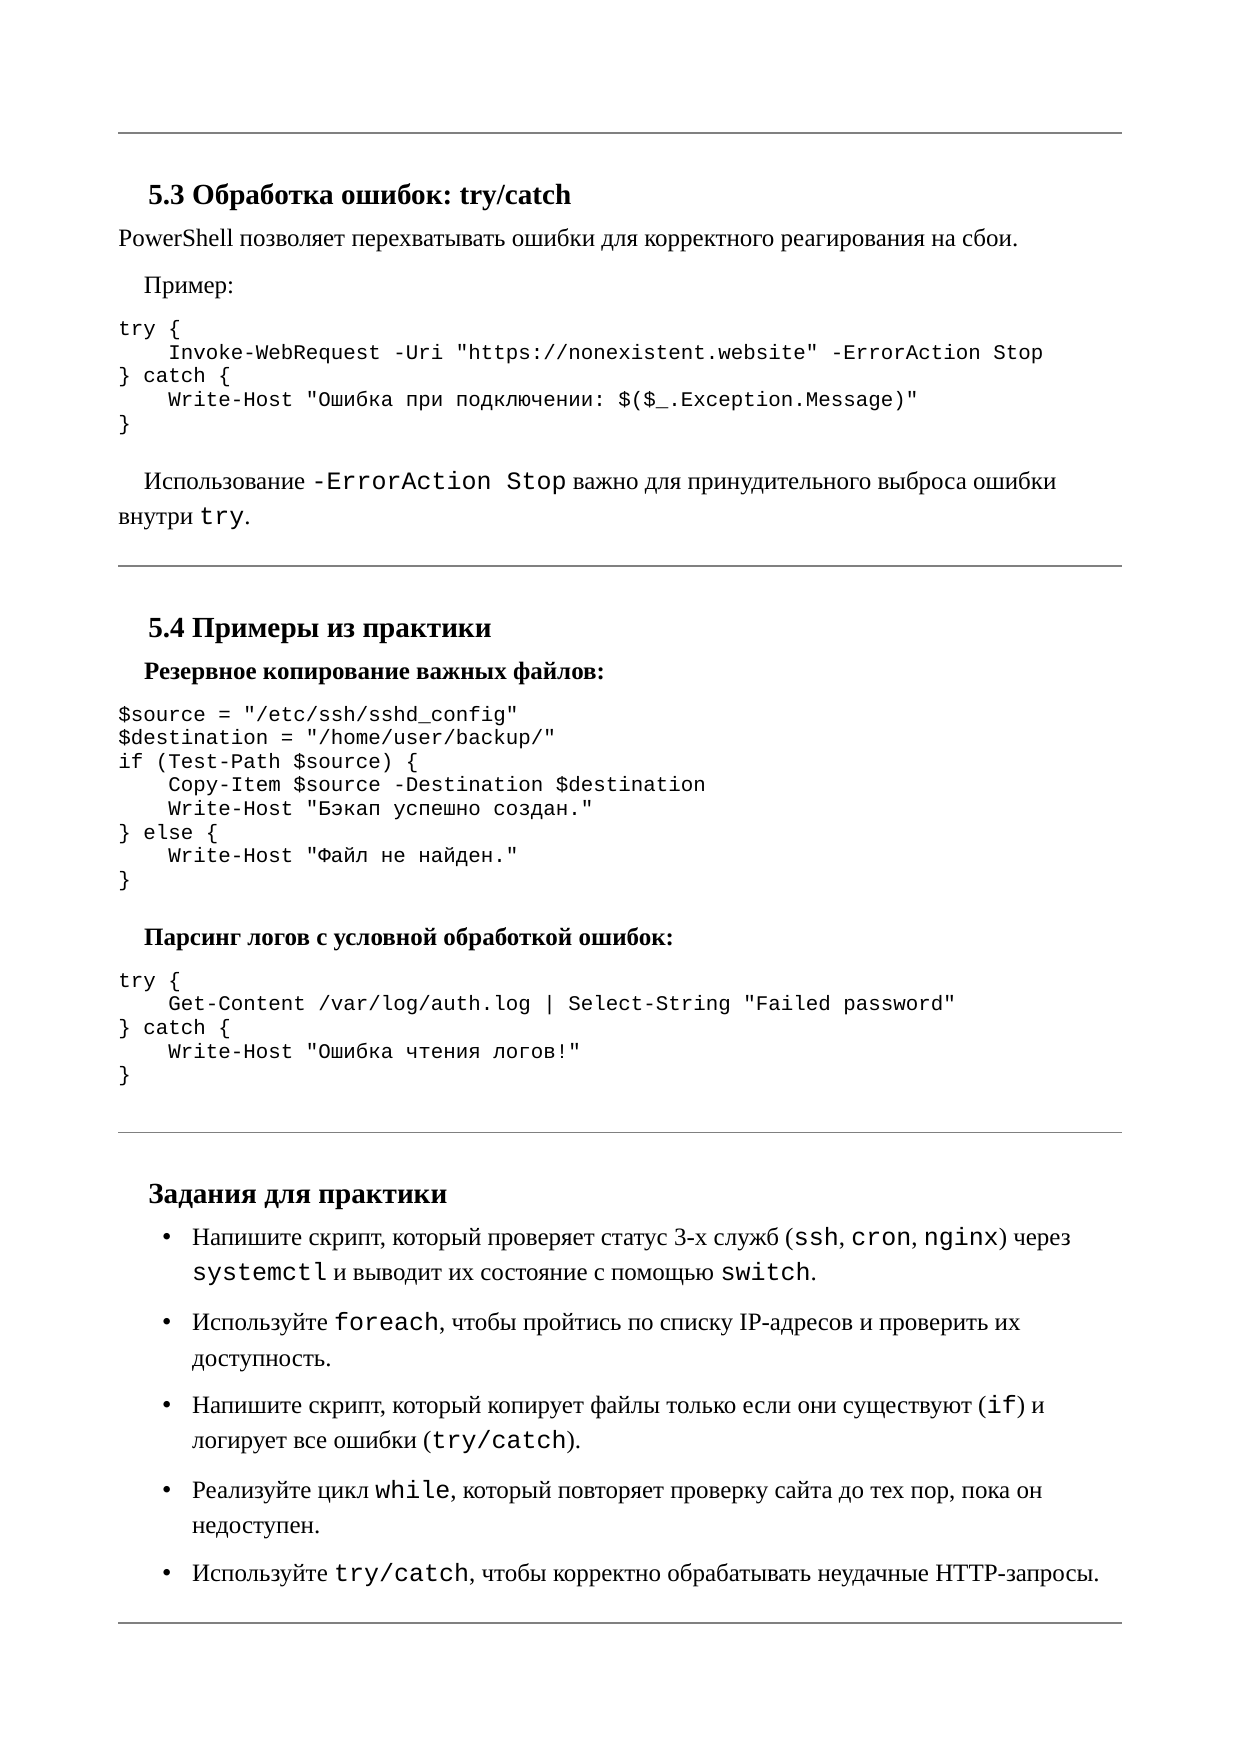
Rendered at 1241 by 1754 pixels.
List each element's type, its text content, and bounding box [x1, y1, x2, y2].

list Напишите скрипт, который копирует файлы только если они существуют (if) и логирует все ошибки (try/catch). [162, 1390, 1122, 1456]
text 📌 Пример: [118, 271, 1122, 299]
text } catch { [118, 1017, 1122, 1041]
text PowerShell позволяет перехватывать ошибки для корректного реагирования на сбои. [118, 223, 1122, 252]
text if (Test-Path $source) { [118, 751, 1122, 774]
subtitle 🚨 5.3 Обработка ошибок: try/catch [118, 177, 1122, 211]
subtitle 🧪 5.4 Примеры из практики [118, 610, 1122, 643]
text 💡 Использование -ErrorAction Stop важно для принудительного выброса ошибки внутри try. [118, 466, 1122, 532]
text $destination = "/home/user/backup/" [118, 727, 1122, 751]
text } [118, 869, 1122, 893]
text Copy-Item $source -Destination $destination [118, 774, 1122, 798]
text } catch { [118, 366, 1122, 389]
text Get-Content /var/log/auth.log | Select-String "Failed password" [118, 993, 1122, 1017]
text Write-Host "Ошибка при подключении: $($_.Exception.Message)" [118, 389, 1122, 413]
text Write-Host "Файл не найден." [118, 845, 1122, 869]
subtitle 🧠 Задания для практики [118, 1176, 1122, 1210]
text $source = "/etc/ssh/sshd_config" [118, 703, 1122, 727]
text Write-Host "Бэкап успешно создан." [118, 798, 1122, 822]
text } else { [118, 822, 1122, 845]
text try { [118, 970, 1122, 993]
text Invoke-WebRequest -Uri "https://nonexistent.website" -ErrorAction Stop [118, 342, 1122, 366]
text } [118, 1064, 1122, 1088]
text 📌 Резервное копирование важных файлов: [118, 656, 1122, 685]
list Используйте foreach, чтобы пройтись по списку IP-адресов и проверить их доступность. [162, 1307, 1122, 1371]
text 📌 Парсинг логов с условной обработкой ошибок: [118, 922, 1122, 951]
text try { [118, 318, 1122, 342]
text } [118, 413, 1122, 436]
list Используйте try/catch, чтобы корректно обрабатывать неудачные HTTP-запросы. [162, 1558, 1122, 1589]
text Write-Host "Ошибка чтения логов!" [118, 1041, 1122, 1064]
list Напишите скрипт, который проверяет статус 3-х служб (ssh, cron, nginx) через systemctl и выводит их состояние с помощью switch. [162, 1222, 1122, 1288]
list Реализуйте цикл while, который повторяет проверку сайта до тех пор, пока он недоступен. [162, 1475, 1122, 1539]
